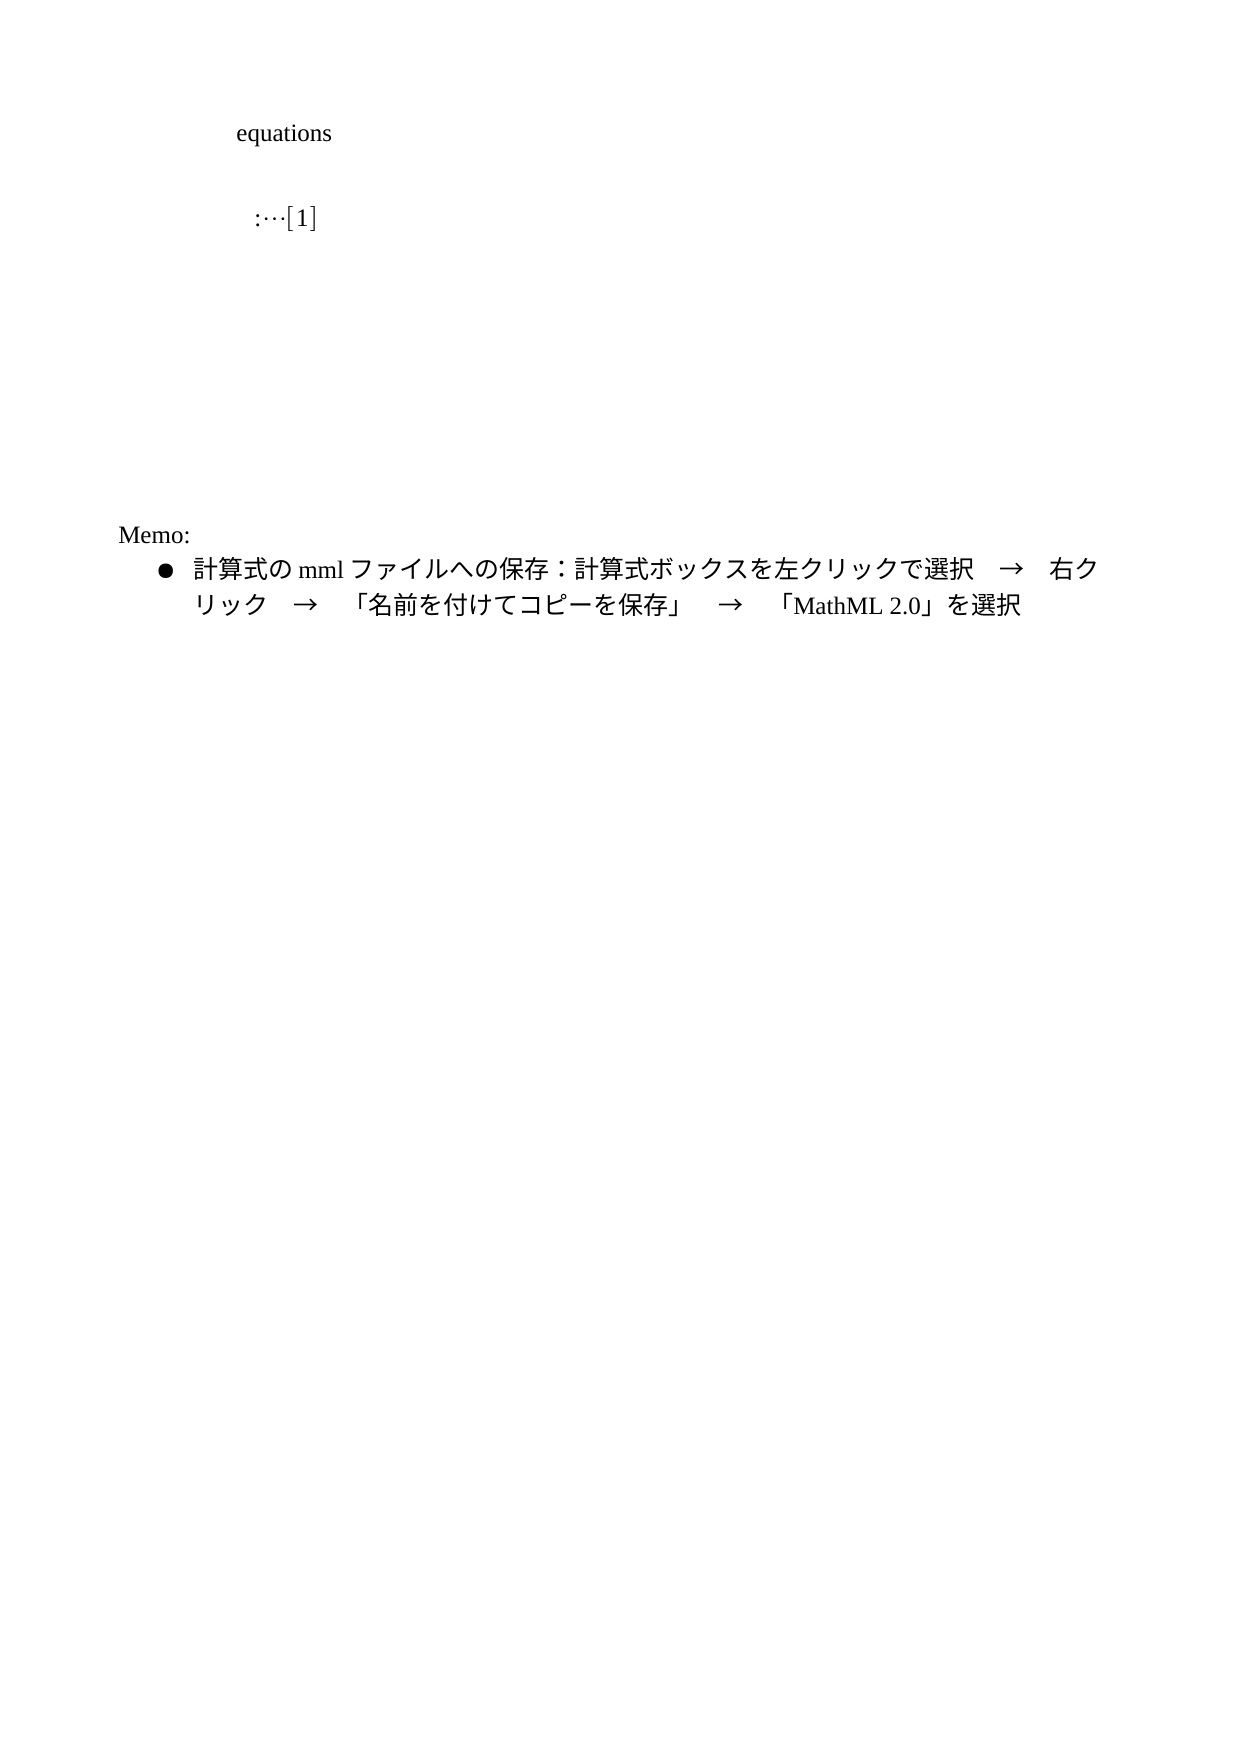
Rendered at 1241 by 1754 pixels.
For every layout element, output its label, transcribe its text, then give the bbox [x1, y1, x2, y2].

text equations [236, 118, 1122, 147]
text Memo: [118, 520, 1122, 549]
list 計算式のmmlファイルへの保存：計算式ボックスを左クリックで選択 → 右クリック → 「名前を付けてコピーを保存」 → 「MathML 2.0」を選択 [156, 549, 1122, 622]
